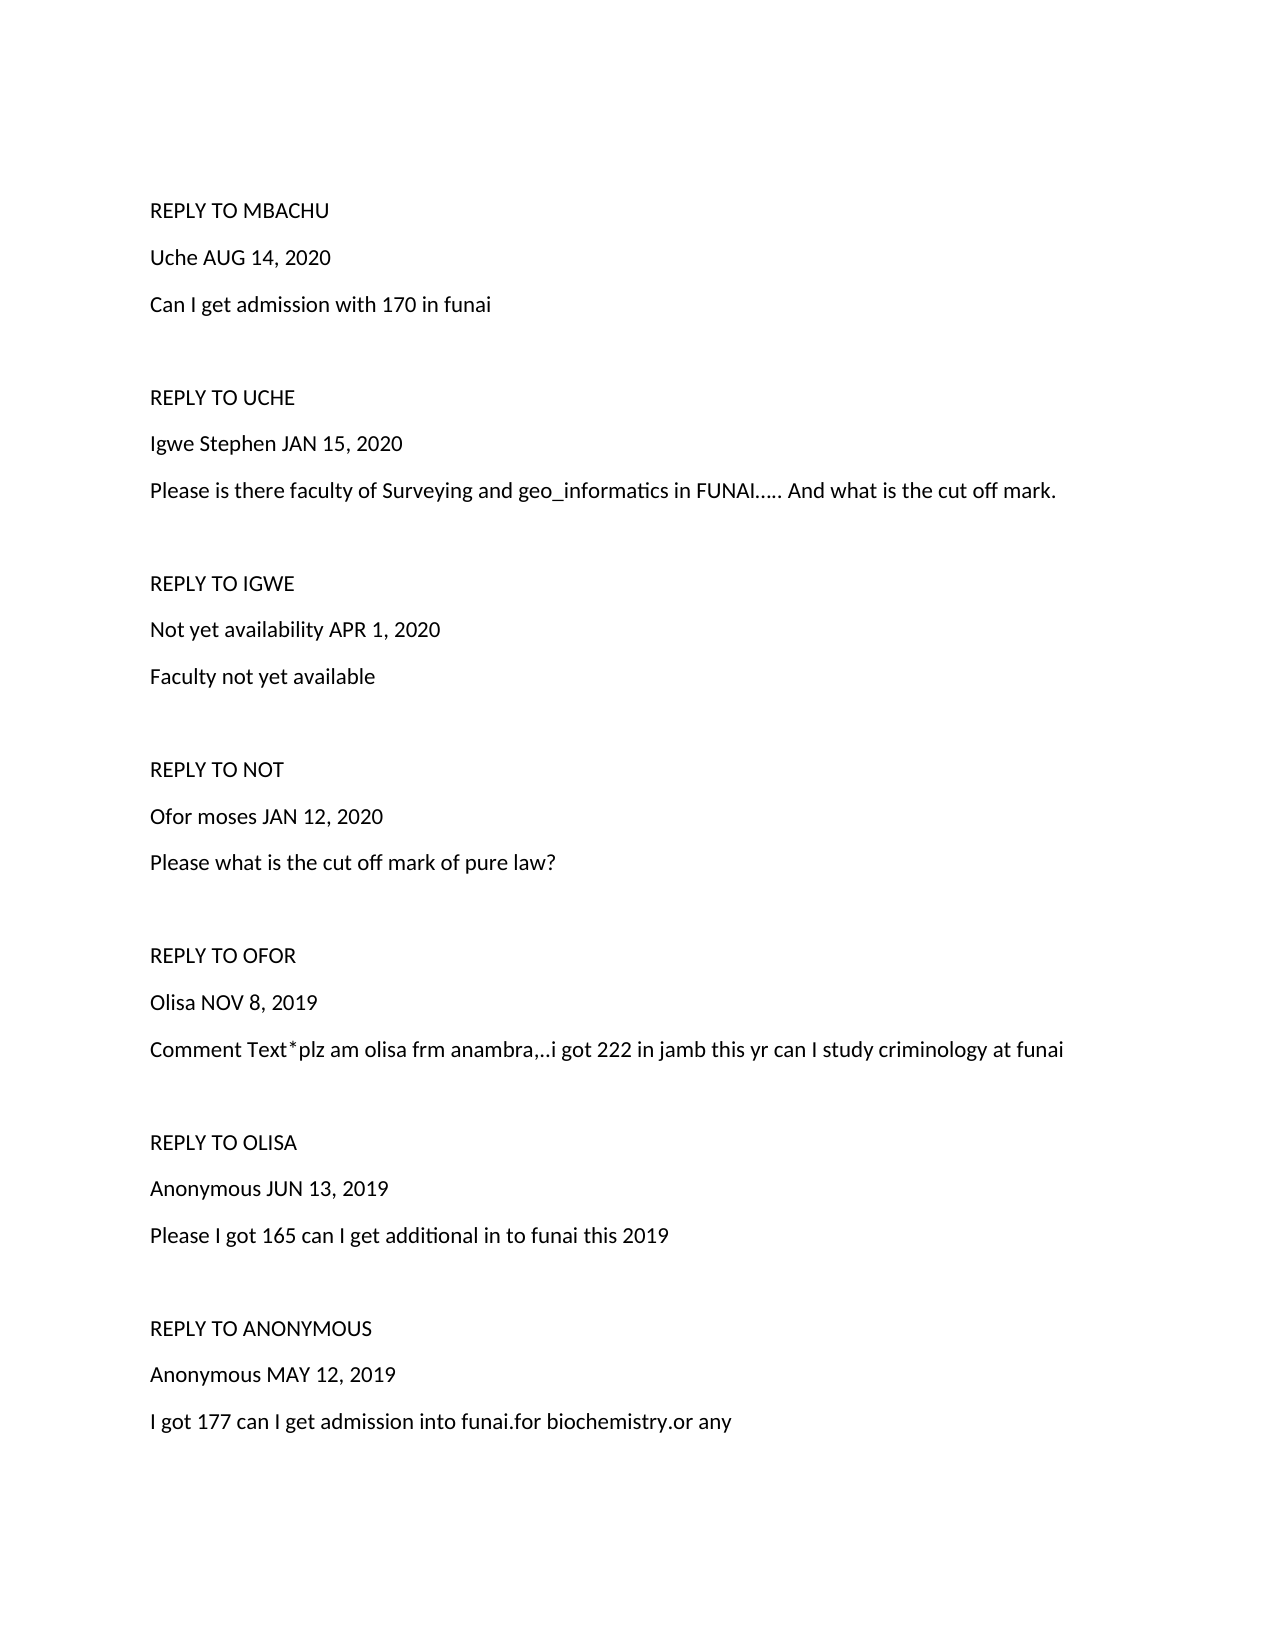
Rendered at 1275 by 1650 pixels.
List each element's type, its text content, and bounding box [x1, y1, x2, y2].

text Faculty not yet available [150, 662, 1125, 690]
text Comment Text*plz am olisa frm anambra,..i got 222 in jamb this yr can I study criminology at funai [150, 1035, 1125, 1063]
text REPLY TO MBACHU [150, 197, 1125, 224]
text Uche AUG 14, 2020 [150, 243, 1125, 271]
text I got 177 can I get admission into funai.for biochemistry.or any [150, 1407, 1125, 1435]
text REPLY TO IGWE [150, 569, 1125, 597]
text Igwe Stephen JAN 15, 2020 [150, 429, 1125, 457]
text REPLY TO UCHE [150, 383, 1125, 411]
text REPLY TO ANONYMOUS [150, 1314, 1125, 1342]
text Not yet availability APR 1, 2020 [150, 616, 1125, 644]
text Olisa NOV 8, 2019 [150, 988, 1125, 1016]
text Please I got 165 can I get additional in to funai this 2019 [150, 1221, 1125, 1249]
text Ofor moses JAN 12, 2020 [150, 802, 1125, 830]
text Anonymous MAY 12, 2019 [150, 1361, 1125, 1389]
text Anonymous JUN 13, 2019 [150, 1174, 1125, 1202]
text REPLY TO NOT [150, 755, 1125, 783]
text Please is there faculty of Surveying and geo_informatics in FUNAI….. And what is the cut off mark. [150, 476, 1125, 504]
text REPLY TO OLISA [150, 1128, 1125, 1156]
text Can I get admission with 170 in funai [150, 290, 1125, 318]
text REPLY TO OFOR [150, 942, 1125, 969]
text Please what is the cut off mark of pure law? [150, 848, 1125, 876]
